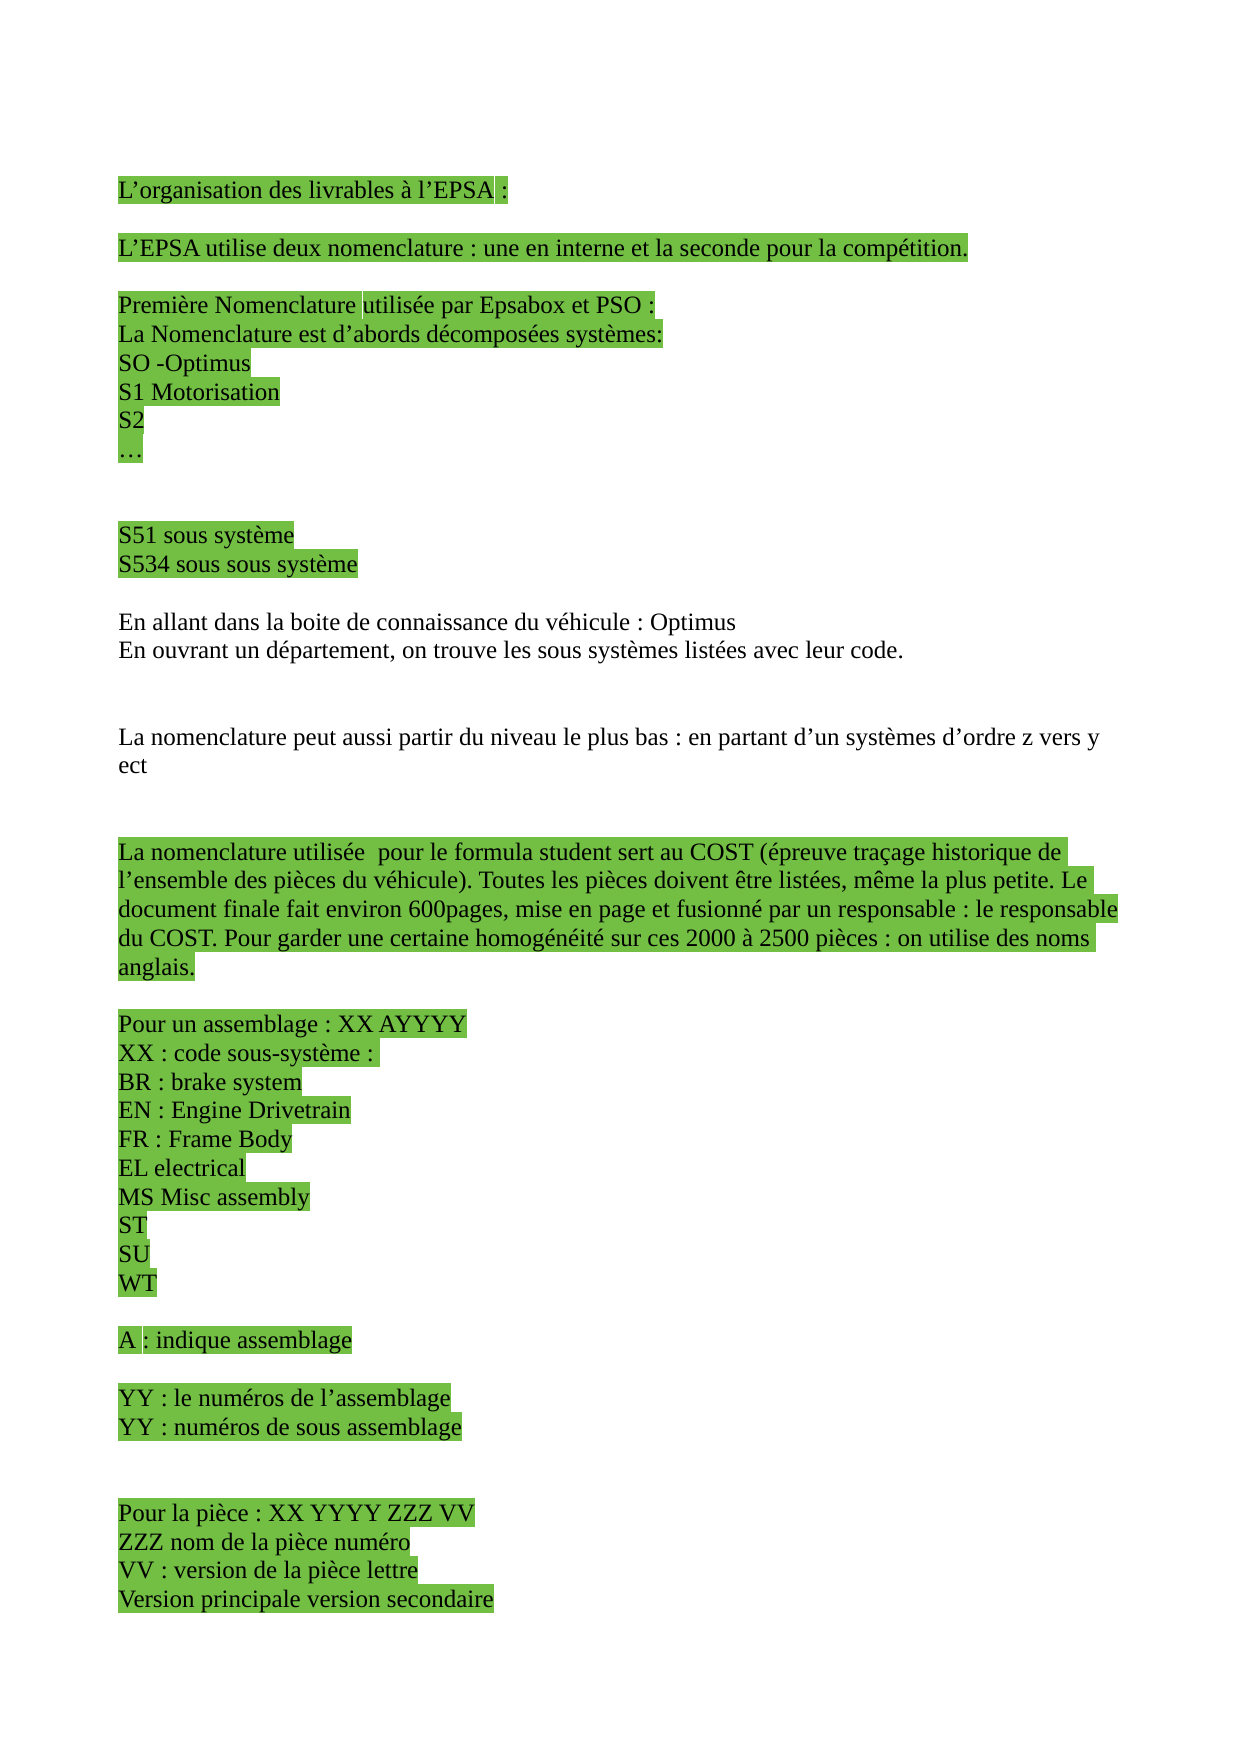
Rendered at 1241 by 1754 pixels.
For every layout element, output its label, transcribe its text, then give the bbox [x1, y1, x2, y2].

text VV : version de la pièce lettre [118, 1556, 1122, 1584]
text En ouvrant un département, on trouve les sous systèmes listées avec leur code. [118, 636, 1122, 664]
text YY : le numéros de l’assemblage [118, 1383, 1122, 1412]
text Première Nomenclature utilisée par Epsabox et PSO : [118, 291, 1122, 319]
text S1 Motorisation [118, 377, 1122, 406]
text S51 sous système [118, 521, 1122, 549]
text BR : brake system [118, 1067, 1122, 1096]
text XX : code sous-système : [118, 1038, 1122, 1067]
text ZZZ nom de la pièce numéro [118, 1527, 1122, 1556]
text En allant dans la boite de connaissance du véhicule : Optimus [118, 607, 1122, 636]
text FR : Frame Body [118, 1124, 1122, 1153]
text EL electrical [118, 1153, 1122, 1182]
text WT [118, 1268, 1122, 1297]
text … [118, 434, 1122, 463]
text Pour un assemblage : XX AYYYY [118, 1009, 1122, 1038]
text ST [118, 1211, 1122, 1239]
text La Nomenclature est d’abords décomposées systèmes: [118, 319, 1122, 348]
text SU [118, 1239, 1122, 1268]
text La nomenclature peut aussi partir du niveau le plus bas : en partant d’un systèmes d’ordre z vers y ect [118, 722, 1122, 779]
text Pour la pièce : XX YYYY ZZZ VV [118, 1498, 1122, 1527]
text SO -Optimus [118, 348, 1122, 377]
text L’EPSA utilise deux nomenclature : une en interne et la seconde pour la compétition. [118, 233, 1122, 262]
text Version principale version secondaire [118, 1584, 1122, 1613]
text L’organisation des livrables à l’EPSA : [118, 176, 1122, 204]
text S534 sous sous système [118, 549, 1122, 578]
text EN : Engine Drivetrain [118, 1096, 1122, 1124]
text S2 [118, 406, 1122, 434]
text La nomenclature utilisée pour le formula student sert au COST (épreuve traçage historique de l’ensemble des pièces du véhicule). Toutes les pièces doivent être listées, même la plus petite. Le document finale fait environ 600pages, mise en page et fusionné par un responsable : le responsable du COST. Pour garder une certaine homogénéité sur ces 2000 à 2500 pièces : on utilise des noms anglais. [118, 837, 1122, 981]
text YY : numéros de sous assemblage [118, 1412, 1122, 1441]
text A : indique assemblage [118, 1326, 1122, 1354]
text MS Misc assembly [118, 1182, 1122, 1211]
